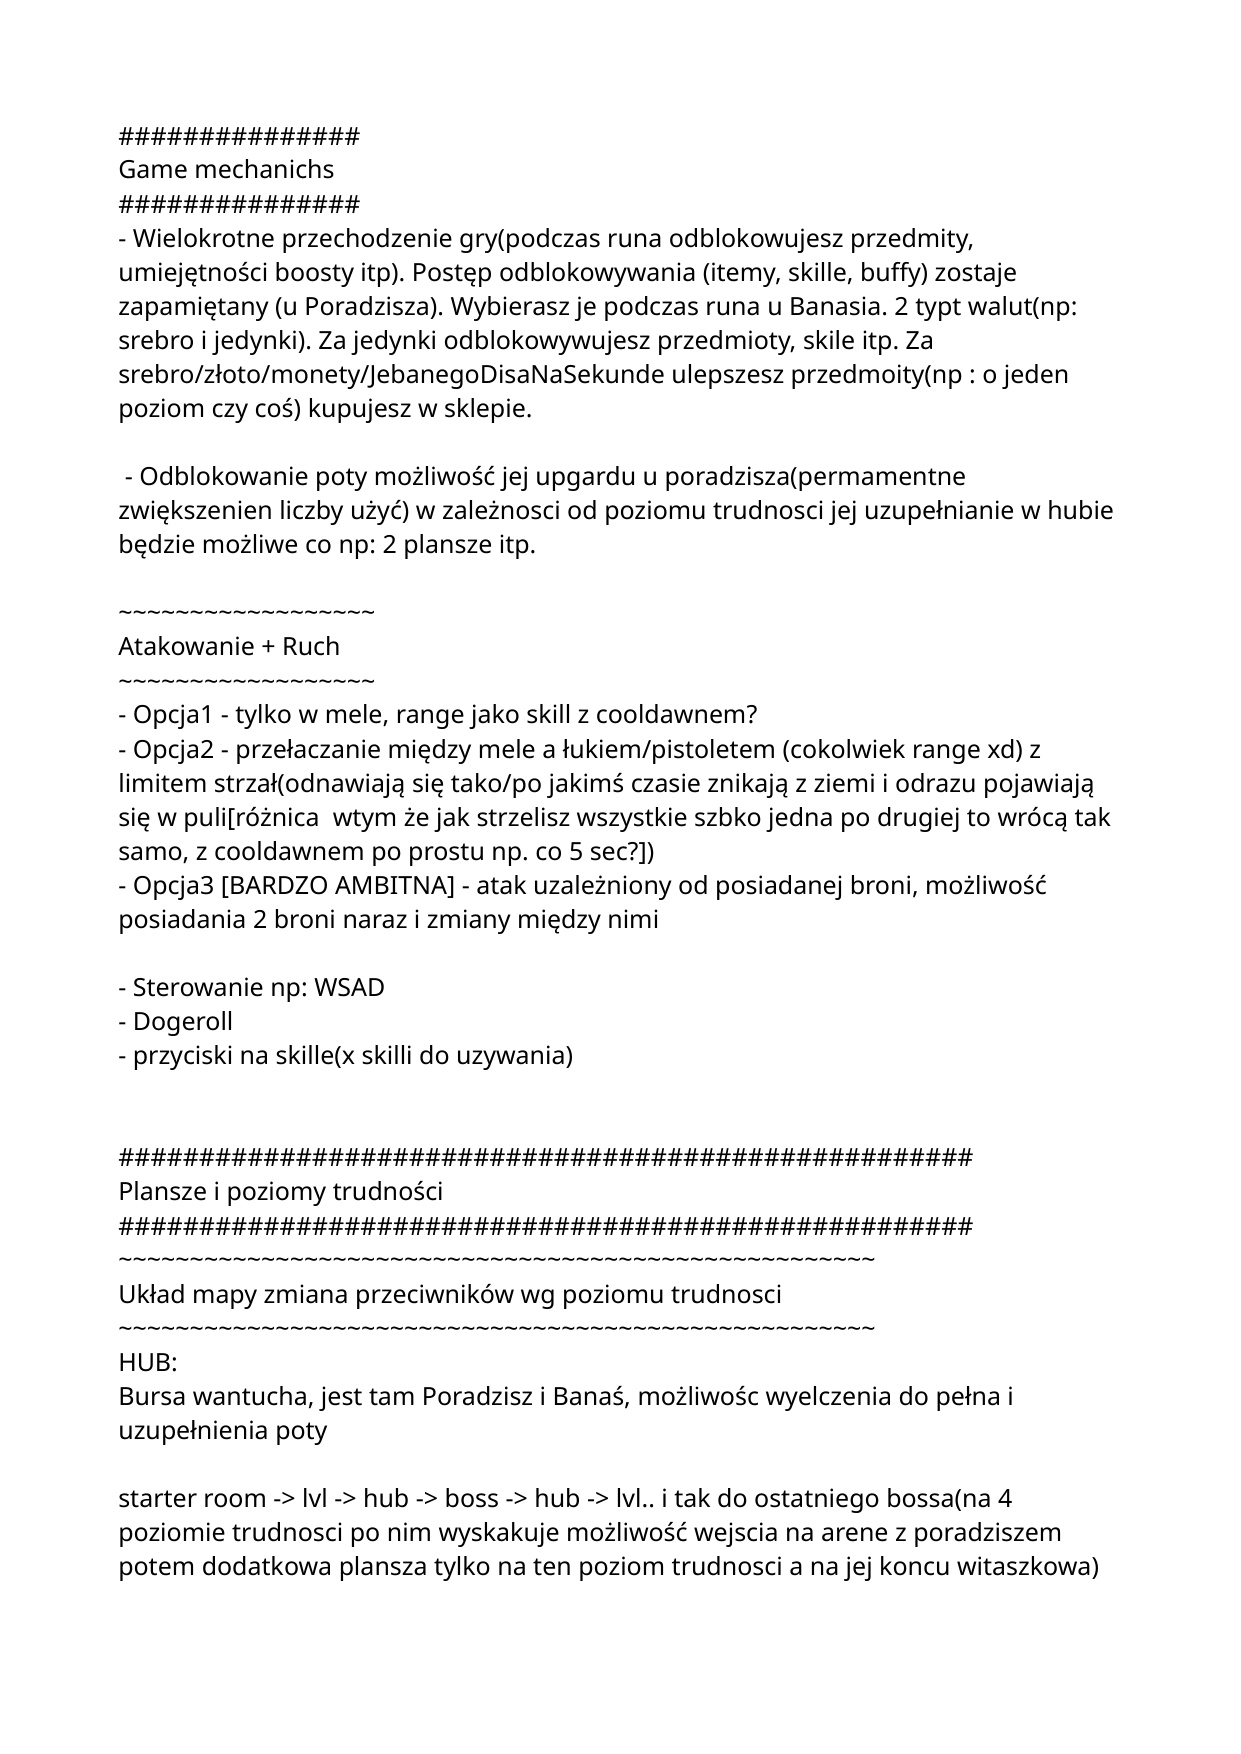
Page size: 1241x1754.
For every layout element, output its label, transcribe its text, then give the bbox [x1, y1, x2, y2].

text Układ mapy zmiana przeciwników wg poziomu trudnosci [118, 1276, 1122, 1310]
text ~~~~~~~~~~~~~~~~~~~~~~~~~~~~~~~~~~~~~~~~~~~~~~~~~~~~~ [118, 1242, 1122, 1276]
text - Sterowanie np: WSAD [118, 970, 1122, 1004]
text - Dogeroll [118, 1004, 1122, 1038]
text - Wielokrotne przechodzenie gry(podczas runa odblokowujesz przedmity, umiejętności boosty itp). Postęp odblokowywania (itemy, skille, buffy) zostaje zapamiętany (u Poradzisza). Wybierasz je podczas runa u Banasia. 2 typt walut(np: srebro i jedynki). Za jedynki odblokowywujesz przedmioty, skile itp. Za srebro/złoto/monety/JebanegoDisaNaSekunde ulepszesz przedmoity(np : o jeden poziom czy coś) kupujesz w sklepie. [118, 220, 1122, 425]
text ~~~~~~~~~~~~~~~~~~ [118, 595, 1122, 629]
text Atakowanie + Ruch [118, 629, 1122, 663]
text - Opcja3 [BARDZO AMBITNA] - atak uzależniony od posiadanej broni, możliwość posiadania 2 broni naraz i zmiany między nimi [118, 867, 1122, 936]
text ##################################################### [118, 1140, 1122, 1174]
text - Opcja2 - przełaczanie między mele a łukiem/pistoletem (cokolwiek range xd) z limitem strzał(odnawiają się tako/po jakimś czasie znikają z ziemi i odrazu pojawiają się w puli[różnica wtym że jak strzelisz wszystkie szbko jedna po drugiej to wrócą tak samo, z cooldawnem po prostu np. co 5 sec?]) [118, 731, 1122, 867]
text ############### [118, 186, 1122, 220]
text ~~~~~~~~~~~~~~~~~~~~~~~~~~~~~~~~~~~~~~~~~~~~~~~~~~~~~ [118, 1310, 1122, 1344]
text ~~~~~~~~~~~~~~~~~~ [118, 663, 1122, 697]
text ############### [118, 118, 1122, 152]
text Plansze i poziomy trudności [118, 1174, 1122, 1208]
text ##################################################### [118, 1208, 1122, 1242]
text - Opcja1 - tylko w mele, range jako skill z cooldawnem? [118, 697, 1122, 731]
text starter room -> lvl -> hub -> boss -> hub -> lvl.. i tak do ostatniego bossa(na 4 poziomie trudnosci po nim wyskakuje możliwość wejscia na arene z poradziszem potem dodatkowa plansza tylko na ten poziom trudnosci a na jej koncu witaszkowa) [118, 1481, 1122, 1583]
text - Odblokowanie poty możliwość jej upgardu u poradzisza(permamentne zwiększenien liczby użyć) w zależnosci od poziomu trudnosci jej uzupełnianie w hubie będzie możliwe co np: 2 plansze itp. [118, 459, 1122, 561]
text HUB: [118, 1344, 1122, 1378]
text Game mechanichs [118, 152, 1122, 186]
text Bursa wantucha, jest tam Poradzisz i Banaś, możliwośc wyelczenia do pełna i uzupełnienia poty [118, 1378, 1122, 1447]
text - przyciski na skille(x skilli do uzywania) [118, 1038, 1122, 1072]
